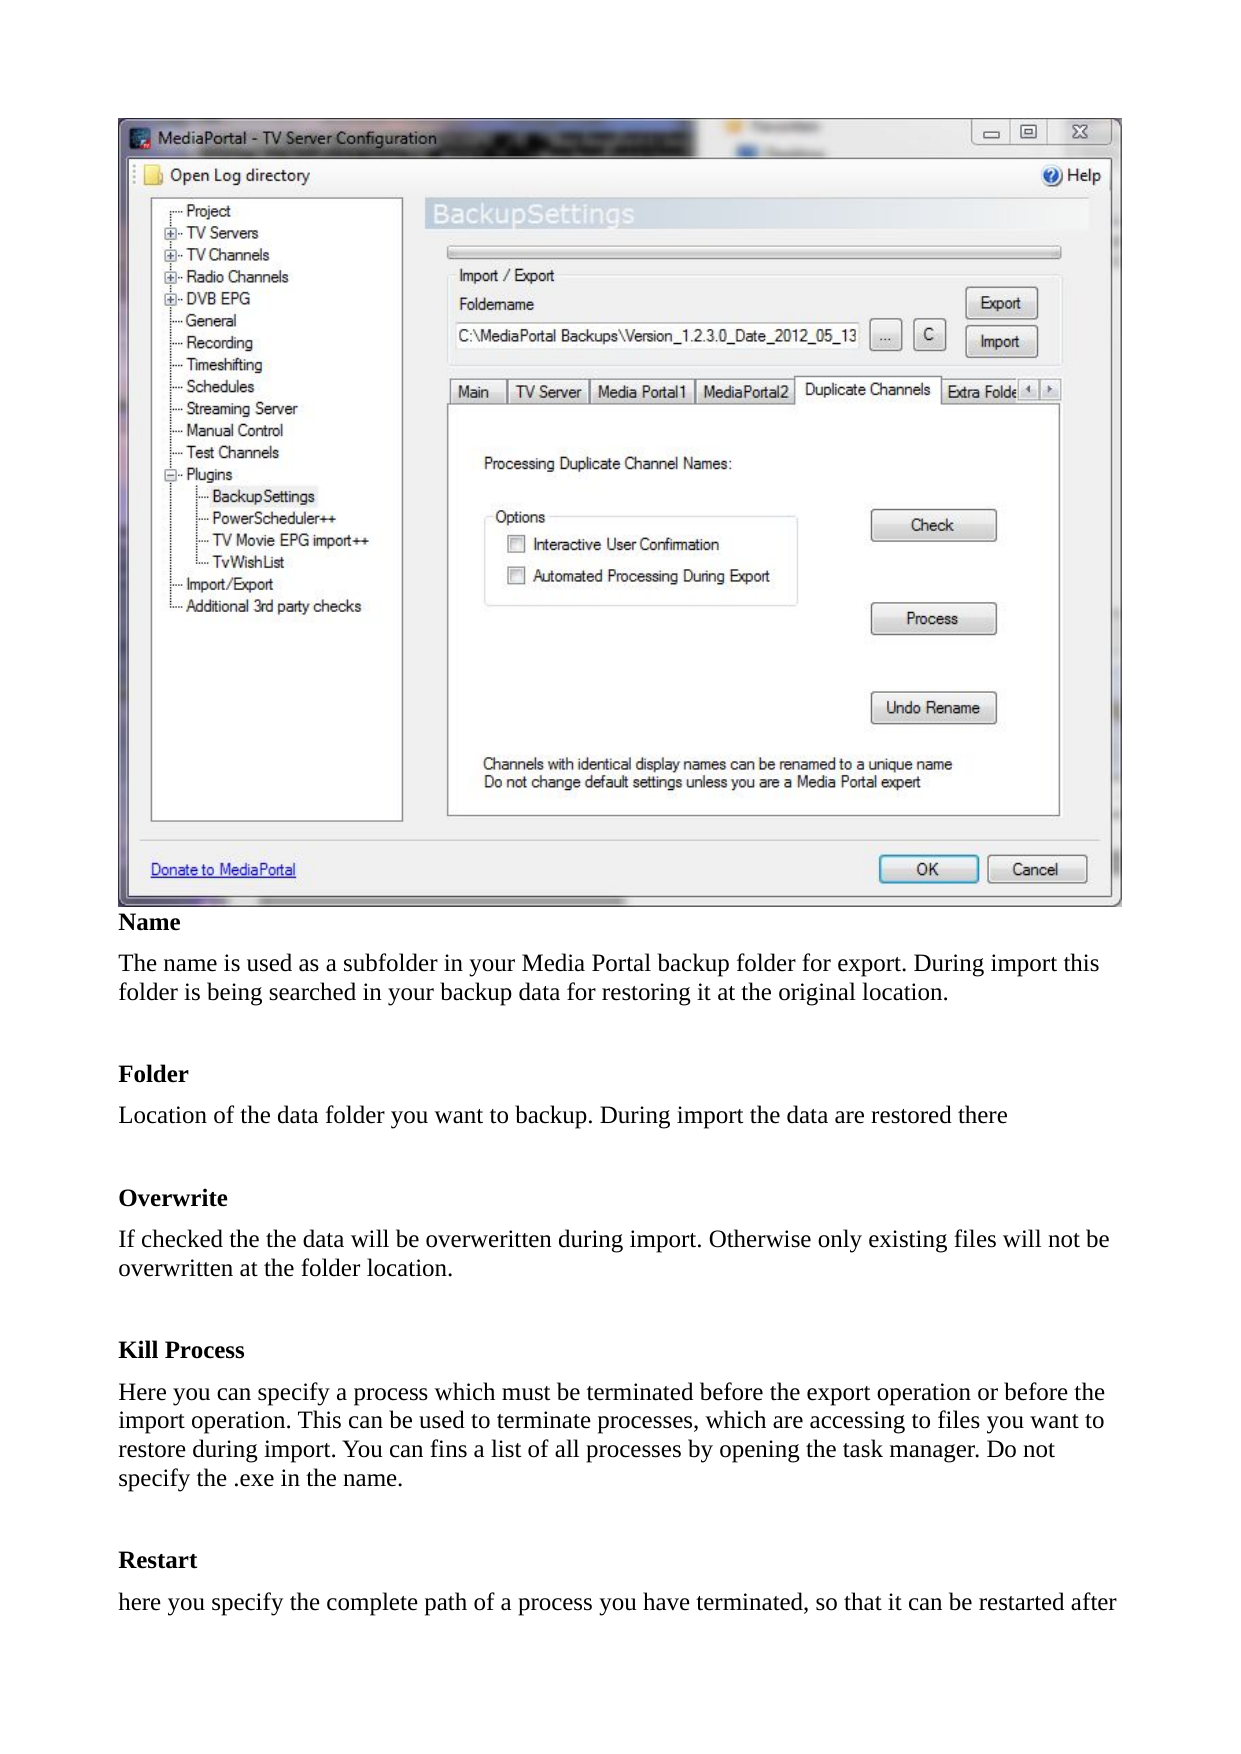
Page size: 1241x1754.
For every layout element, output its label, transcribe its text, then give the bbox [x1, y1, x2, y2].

text Kill Process [118, 1335, 1122, 1364]
text Folder [118, 1059, 1122, 1088]
text Location of the data folder you want to backup. During import the data are restored there [118, 1100, 1122, 1129]
text If checked the the data will be overweritten during import. Otherwise only existing files will not be overwritten at the folder location. [118, 1224, 1122, 1282]
picture [118, 118, 1122, 907]
text Here you can specify a process which must be terminated before the export operation or before the import operation. This can be used to terminate processes, which are accessing to files you want to restore during import. You can fins a list of all processes by opening the task manager. Do not specify the .exe in the name. [118, 1377, 1122, 1492]
text Name [118, 907, 1122, 935]
text The name is used as a subfolder in your Media Portal backup folder for export. During import this folder is being searched in your backup data for restoring it at the original location. [118, 948, 1122, 1005]
text here you specify the complete path of a process you have terminated, so that it can be restarted after [118, 1587, 1122, 1615]
text Overwrite [118, 1183, 1122, 1212]
text Restart [118, 1545, 1122, 1574]
